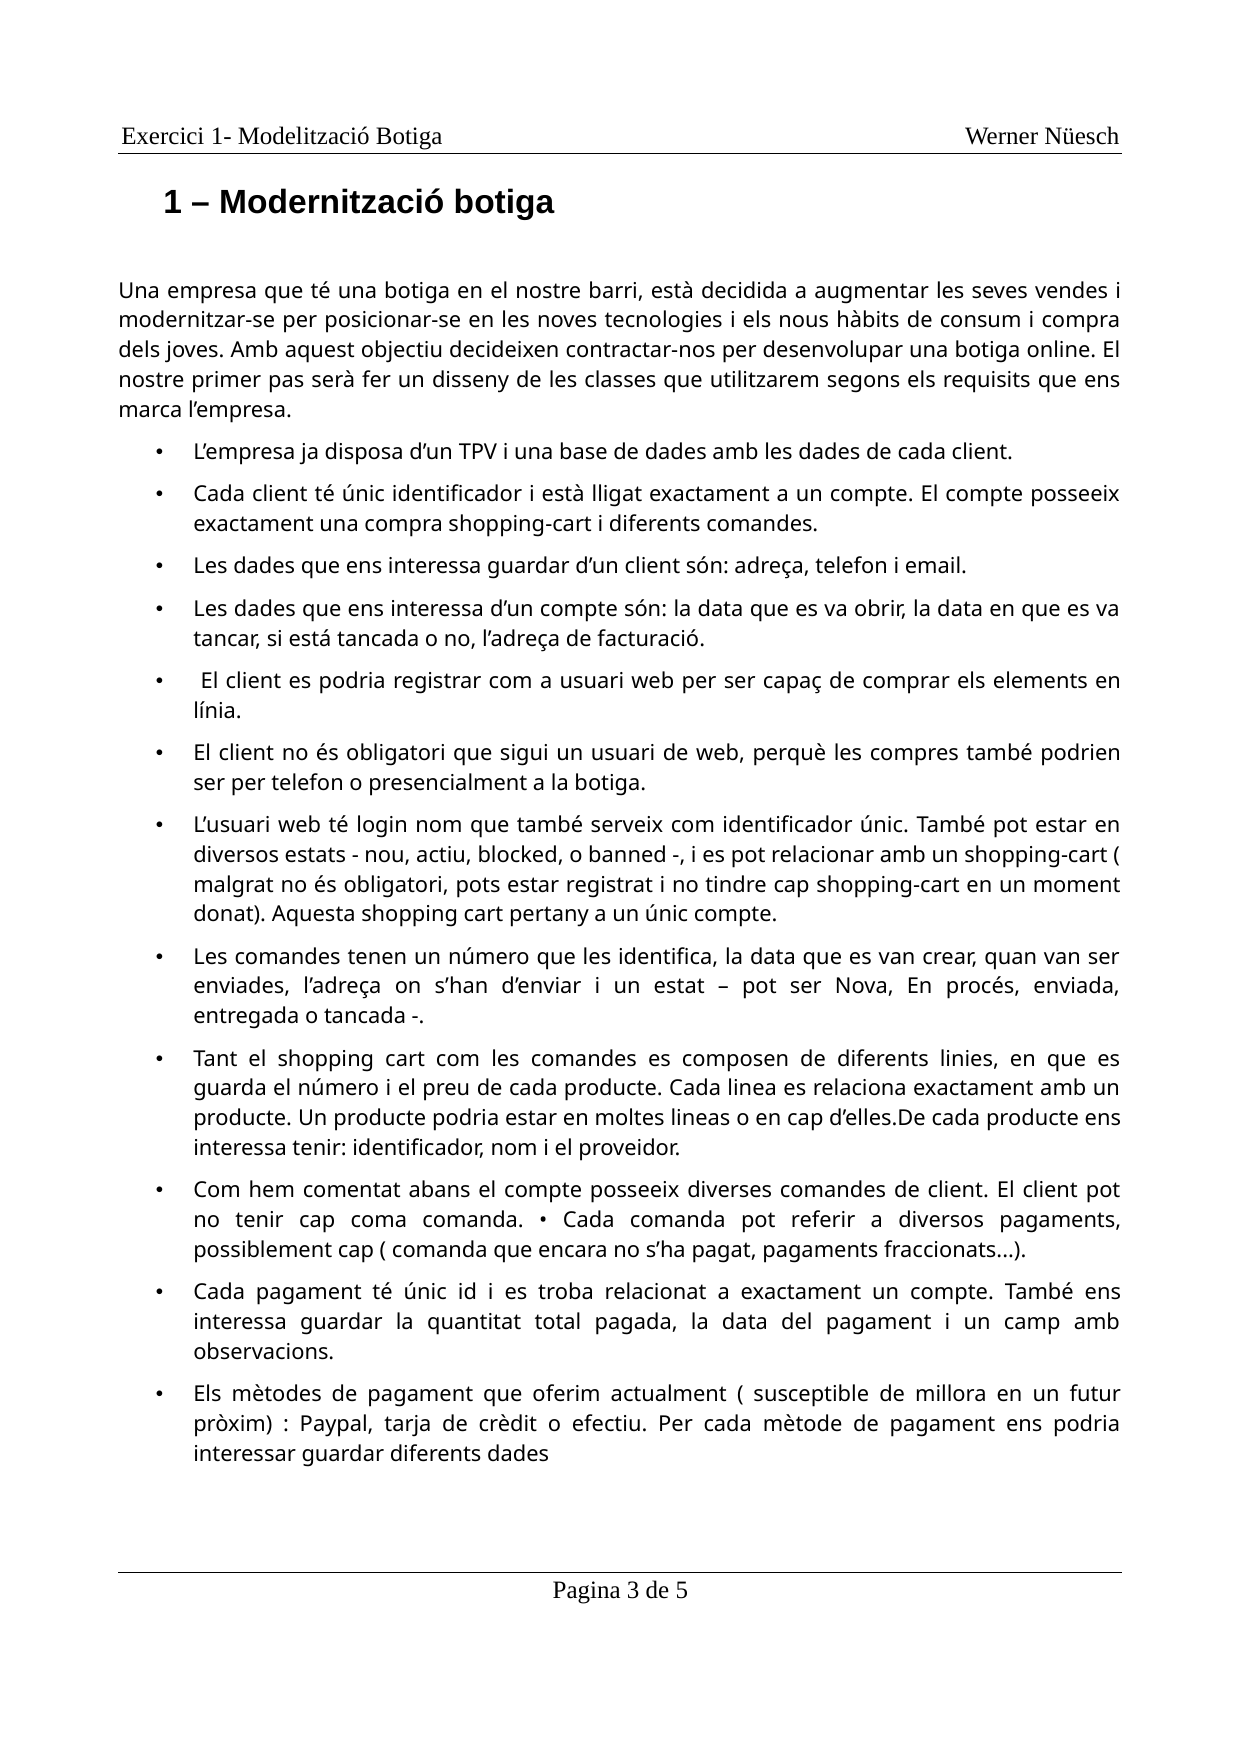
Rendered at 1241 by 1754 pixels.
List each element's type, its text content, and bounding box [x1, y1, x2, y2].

list L’usuari web té login nom que també serveix com identificador únic. També pot estar en diversos estats - nou, actiu, blocked, o banned -, i es pot relacionar amb un shopping-cart ( malgrat no és obligatori, pots estar registrat i no tindre cap shopping-cart en un moment donat). Aquesta shopping cart pertany a un únic compte. [156, 809, 1122, 928]
list Els mètodes de pagament que oferim actualment ( susceptible de millora en un futur pròxim) : Paypal, tarja de crèdit o efectiu. Per cada mètode de pagament ens podria interessar guardar diferents dades [156, 1378, 1122, 1467]
list Cada client té únic identificador i està lligat exactament a un compte. El compte posseeix exactament una compra shopping-cart i diferents comandes. [156, 478, 1122, 538]
list Les comandes tenen un número que les identifica, la data que es van crear, quan van ser enviades, l’adreça on s’han d’enviar i un estat – pot ser Nova, En procés, enviada, entregada o tancada -. [156, 941, 1122, 1030]
subtitle 1 – Modernització botiga [118, 182, 1122, 221]
list Les dades que ens interessa guardar d’un client són: adreça, telefon i email. [156, 551, 1122, 580]
list Com hem comentat abans el compte posseeix diverses comandes de client. El client pot no tenir cap coma comanda. • Cada comanda pot referir a diversos pagaments, possiblement cap ( comanda que encara no s’ha pagat, pagaments fraccionats...). [156, 1174, 1122, 1264]
list Les dades que ens interessa d’un compte són: la data que es va obrir, la data en que es va tancar, si está tancada o no, l’adreça de facturació. [156, 593, 1122, 652]
list L’empresa ja disposa d’un TPV i una base de dades amb les dades de cada client. [156, 436, 1122, 466]
list Cada pagament té únic id i es troba relacionat a exactament un compte. També ens interessa guardar la quantitat total pagada, la data del pagament i un camp amb observacions. [156, 1276, 1122, 1366]
list Tant el shopping cart com les comandes es composen de diferents linies, en que es guarda el número i el preu de cada producte. Cada linea es relaciona exactament amb un producte. Un producte podria estar en moltes lineas o en cap d’elles.De cada producte ens interessa tenir: identificador, nom i el proveidor. [156, 1043, 1122, 1162]
list El client es podria registrar com a usuari web per ser capaç de comprar els elements en línia. [156, 665, 1122, 724]
text Una empresa que té una botiga en el nostre barri, està decidida a augmentar les seves vendes i modernitzar-se per posicionar-se en les noves tecnologies i els nous hàbits de consum i compra dels joves. Amb aquest objectiu decideixen contractar-nos per desenvolupar una botiga online. El nostre primer pas serà fer un disseny de les classes que utilitzarem segons els requisits que ens marca l’empresa. [118, 275, 1122, 424]
list El client no és obligatori que sigui un usuari de web, perquè les compres també podrien ser per telefon o presencialment a la botiga. [156, 737, 1122, 797]
